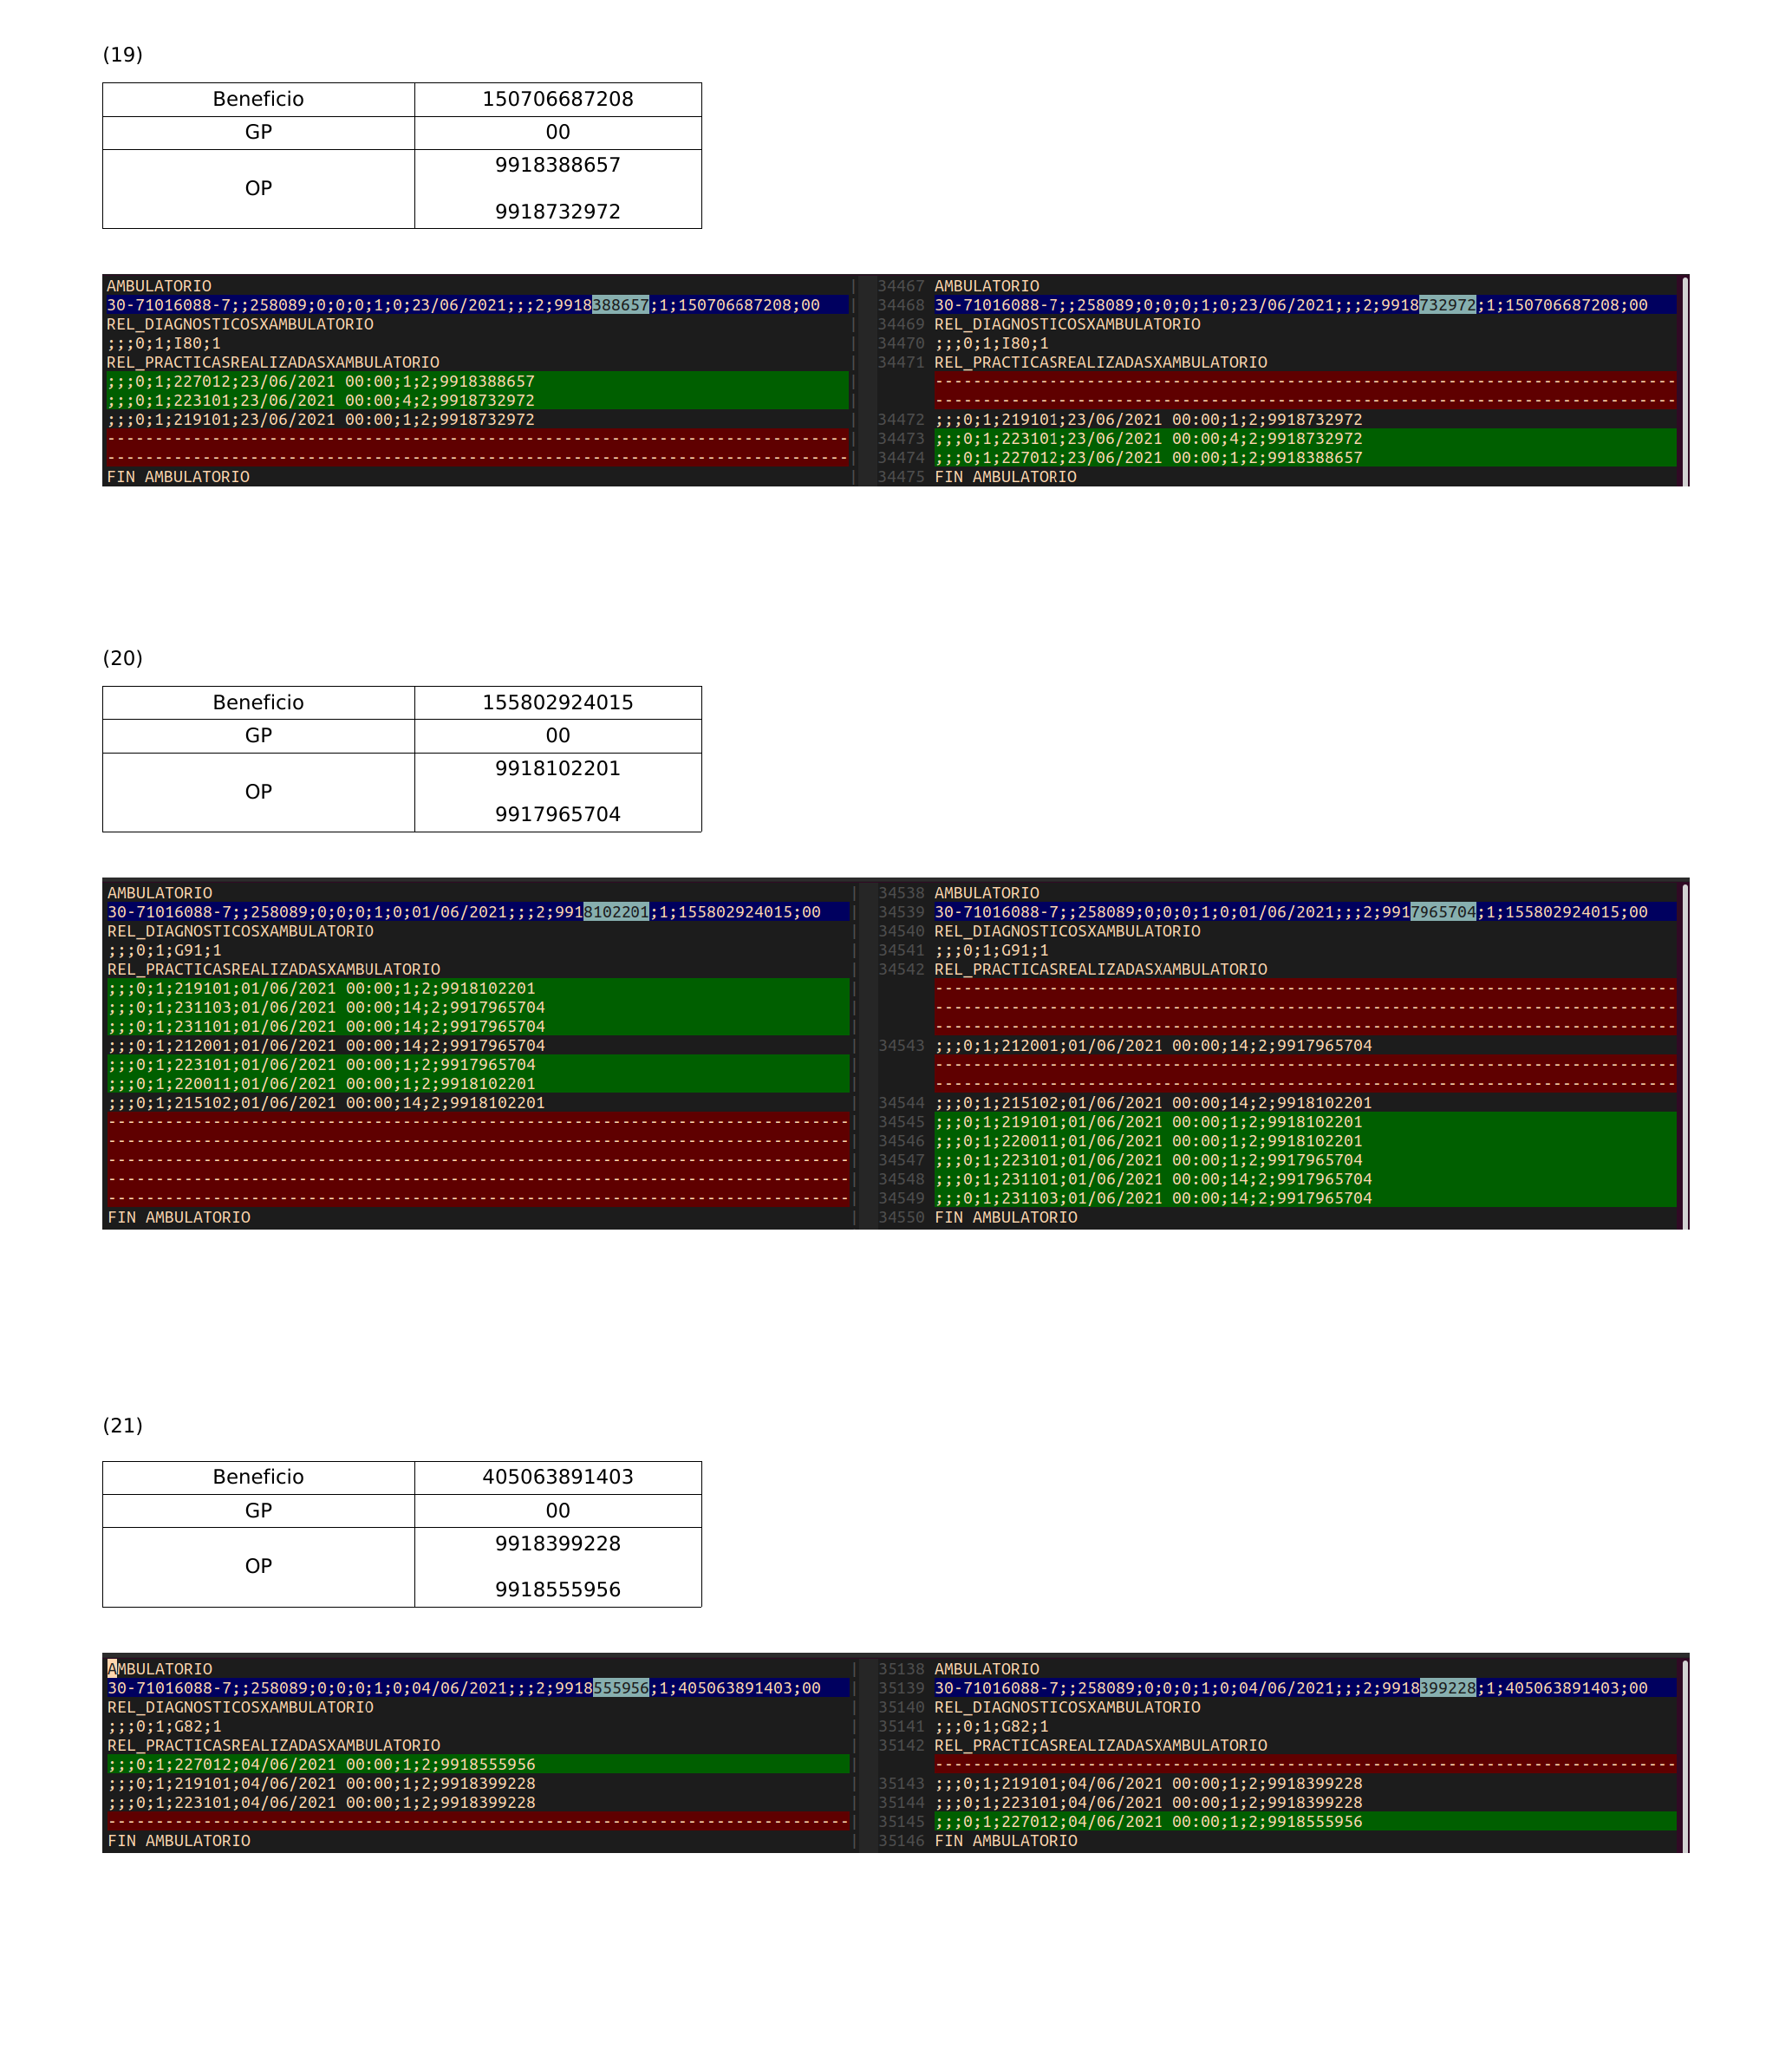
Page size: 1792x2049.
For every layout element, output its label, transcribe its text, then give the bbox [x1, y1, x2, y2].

table_cell OP [103, 1528, 414, 1607]
picture [102, 274, 1690, 486]
table_header 155802924015 [415, 687, 701, 719]
text (21) [102, 1414, 1690, 1438]
table_cell OP [103, 754, 414, 832]
table_cell GP [103, 1495, 414, 1527]
table_cell 00 [415, 720, 701, 752]
table_header 150706687208 [415, 83, 701, 115]
table_header Beneficio [103, 83, 414, 115]
table_cell 9918102201 9917965704 [415, 754, 701, 832]
picture [102, 1653, 1690, 1853]
table_cell OP [103, 150, 414, 228]
table_cell 00 [415, 117, 701, 149]
table_header 405063891403 [415, 1462, 701, 1494]
text (19) [102, 43, 1690, 67]
table_cell 00 [415, 1495, 701, 1527]
picture [102, 878, 1690, 1230]
table_cell 9918399228 9918555956 [415, 1528, 701, 1607]
text (20) [102, 647, 1690, 669]
table_cell GP [103, 720, 414, 752]
table_header Beneficio [103, 1462, 414, 1494]
table_header Beneficio [103, 687, 414, 719]
table_cell 9918388657 9918732972 [415, 150, 701, 228]
table_cell GP [103, 117, 414, 149]
